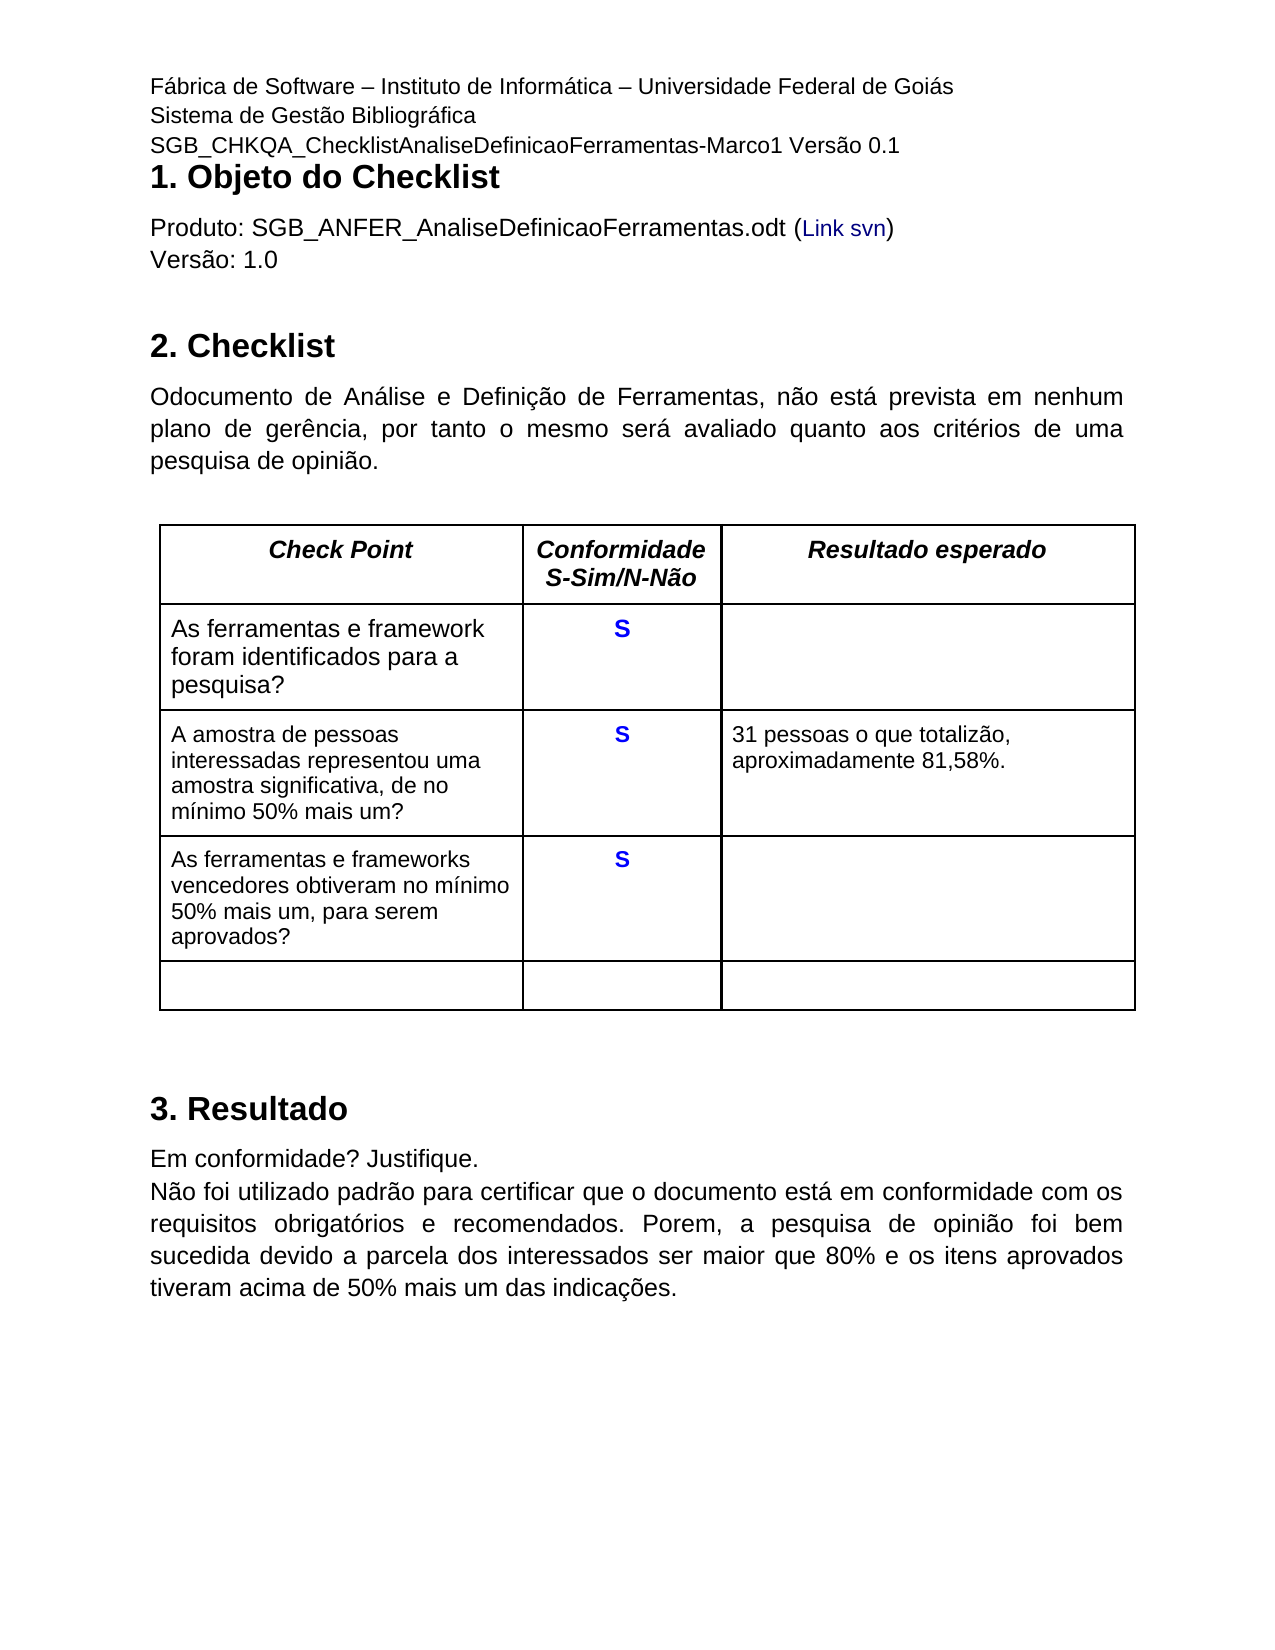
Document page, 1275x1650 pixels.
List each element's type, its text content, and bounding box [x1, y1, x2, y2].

table_header Check Point [161, 526, 522, 602]
text Não foi utilizado padrão para certificar que o documento está em conformidade com os requisitos obrigatórios e recomendados. Porem, a pesquisa de opinião foi bem sucedida devido a parcela dos interessados ser maior que 80% e os itens aprovados tiveram acima de 50% mais um das indicações. [150, 1177, 1125, 1302]
table_cell [723, 605, 1134, 709]
subtitle 1. Objeto do Checklist [150, 158, 1125, 195]
table_header Conformidade S-Sim/N-Não [524, 526, 720, 602]
table_cell A amostra de pessoas interessadas representou uma amostra significativa, de no mínimo 50% mais um? [161, 711, 522, 834]
text Versão: 1.0 [150, 246, 1125, 273]
subtitle Odocumento de Análise e Definição de Ferramentas, não está prevista em nenhum plano de gerência, por tanto o mesmo será avaliado quanto aos critérios de uma pesquisa de opinião. [150, 383, 1125, 475]
table_header Resultado esperado [723, 526, 1134, 602]
table_cell [161, 962, 522, 1008]
table_cell As ferramentas e frameworks vencedores obtiveram no mínimo 50% mais um, para serem aprovados? [161, 837, 522, 960]
table_cell S [524, 711, 720, 834]
subtitle 3. Resultado [150, 1090, 1125, 1127]
text Em conformidade? Justifique. [150, 1145, 1125, 1173]
table_cell S [524, 605, 720, 709]
table_cell [723, 962, 1134, 1008]
table_cell [524, 962, 720, 1008]
text Produto: SGB_ANFER_AnaliseDefinicaoFerramentas.odt (Link svn) [150, 213, 1125, 241]
table_cell S [524, 837, 720, 960]
subtitle 2. Checklist [150, 328, 1125, 365]
table_cell [723, 837, 1134, 960]
table_cell As ferramentas e framework foram identificados para a pesquisa? [161, 605, 522, 709]
table_cell 31 pessoas o que totalizão, aproximadamente 81,58%. [723, 711, 1134, 834]
